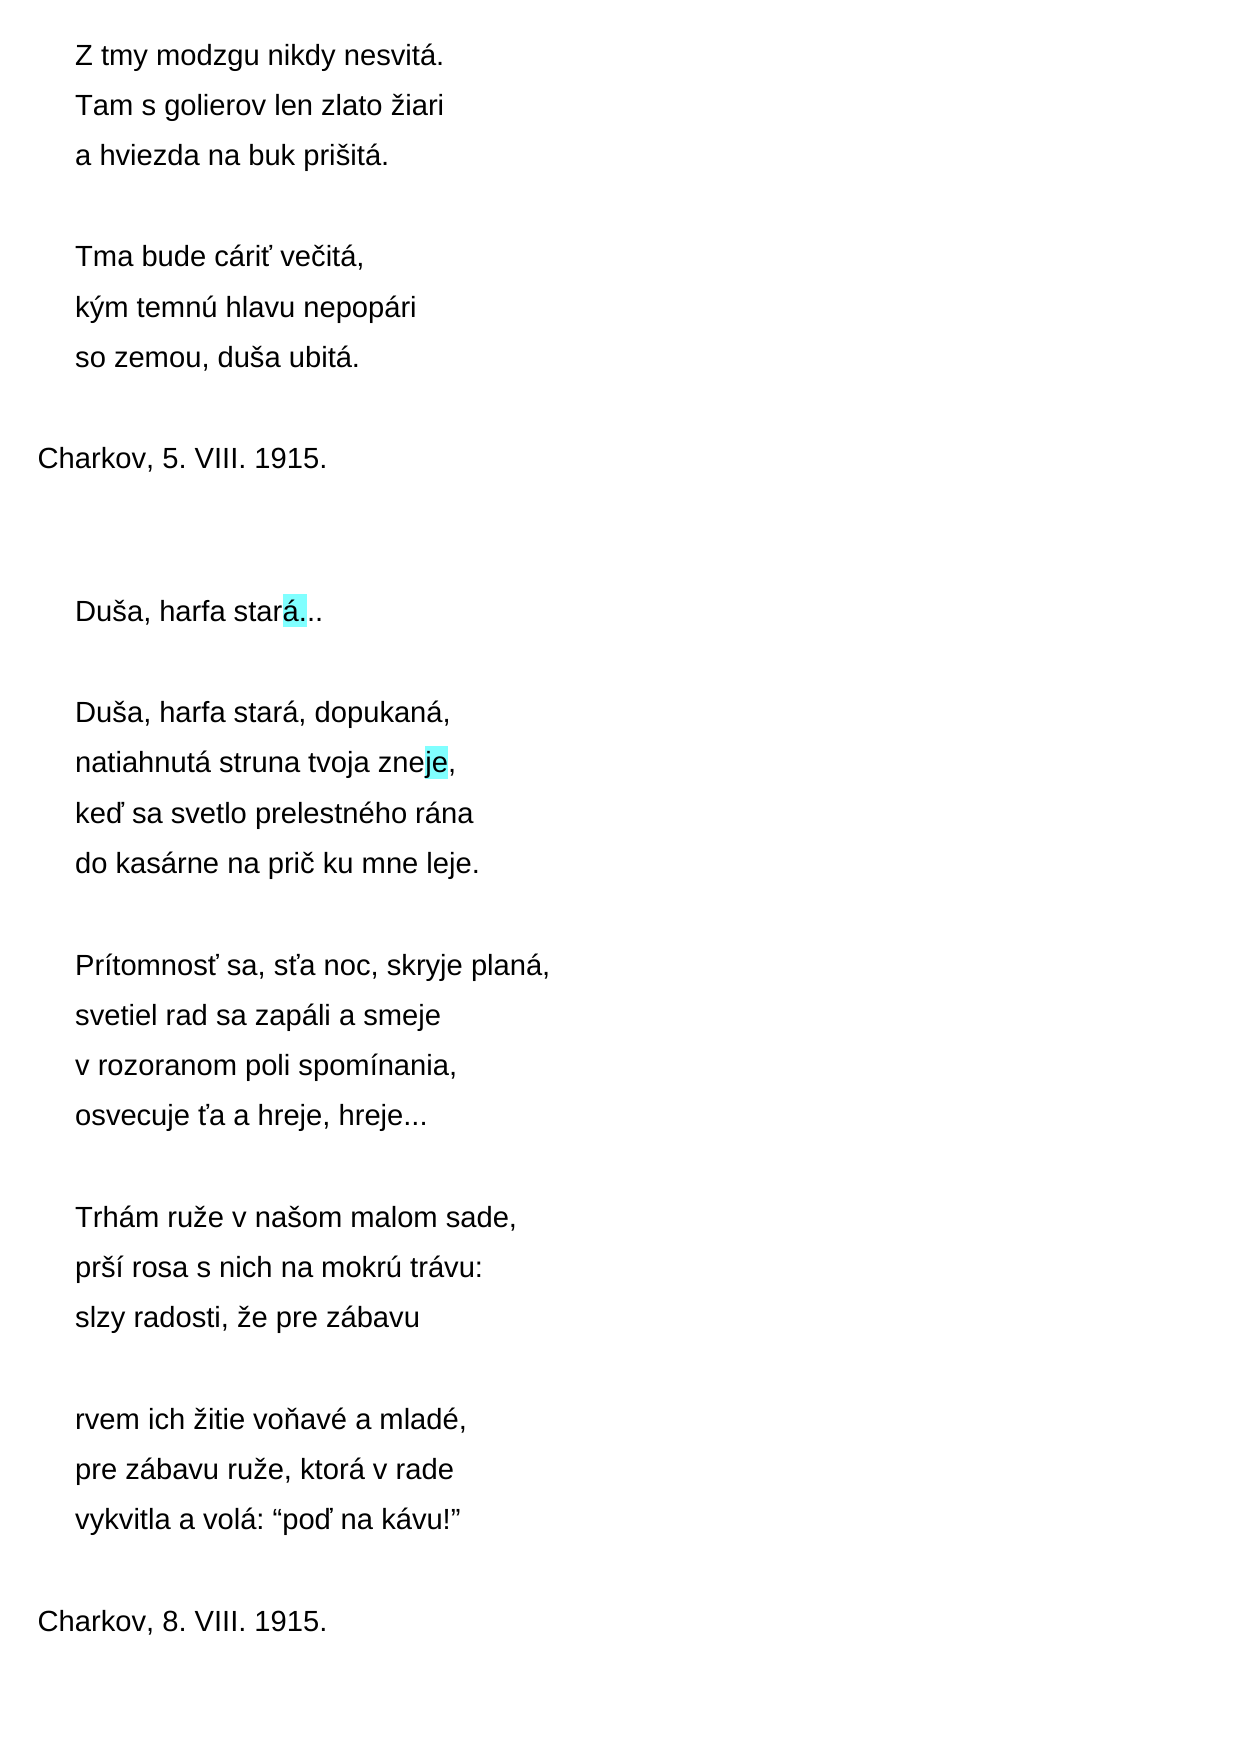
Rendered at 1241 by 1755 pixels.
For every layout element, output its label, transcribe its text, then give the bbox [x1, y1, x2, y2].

text Prítomnosť sa, sťa noc, skryje planá, [37, 947, 1136, 981]
text vykvitla a volá: “poď na kávu!” [37, 1502, 1136, 1536]
text natiahnutá struna tvoja zneje, [37, 746, 1136, 779]
text Tma bude cáriť večitá, [37, 239, 1136, 273]
text Duša, harfa stará, dopukaná, [37, 695, 1136, 729]
text a hviezda na buk prišitá. [37, 138, 1136, 172]
text prší rosa s nich na mokrú trávu: [37, 1250, 1136, 1284]
text keď sa svetlo prelestného rána [37, 796, 1136, 829]
text v rozoranom poli spomínania, [37, 1048, 1136, 1082]
text Charkov, 8. VIII. 1915. [37, 1604, 1136, 1637]
text Z tmy modzgu nikdy nesvitá. [37, 37, 1136, 71]
text osvecuje ťa a hreje, hreje... [37, 1098, 1136, 1132]
text pre zábavu ruže, ktorá v rade [37, 1452, 1136, 1486]
text do kasárne na prič ku mne leje. [37, 846, 1136, 880]
text svetiel rad sa zapáli a smeje [37, 998, 1136, 1031]
text Tam s golierov len zlato žiari [37, 88, 1136, 121]
text kým temnú hlavu nepopári [37, 290, 1136, 323]
text Trhám ruže v našom malom sade, [37, 1200, 1136, 1233]
subtitle Duša, harfa stará... [37, 594, 1136, 627]
text rvem ich žitie voňavé a mladé, [37, 1402, 1136, 1435]
text Charkov, 5. VIII. 1915. [37, 441, 1136, 475]
text slzy radosti, že pre zábavu [37, 1300, 1136, 1334]
text so zemou, duša ubitá. [37, 340, 1136, 374]
